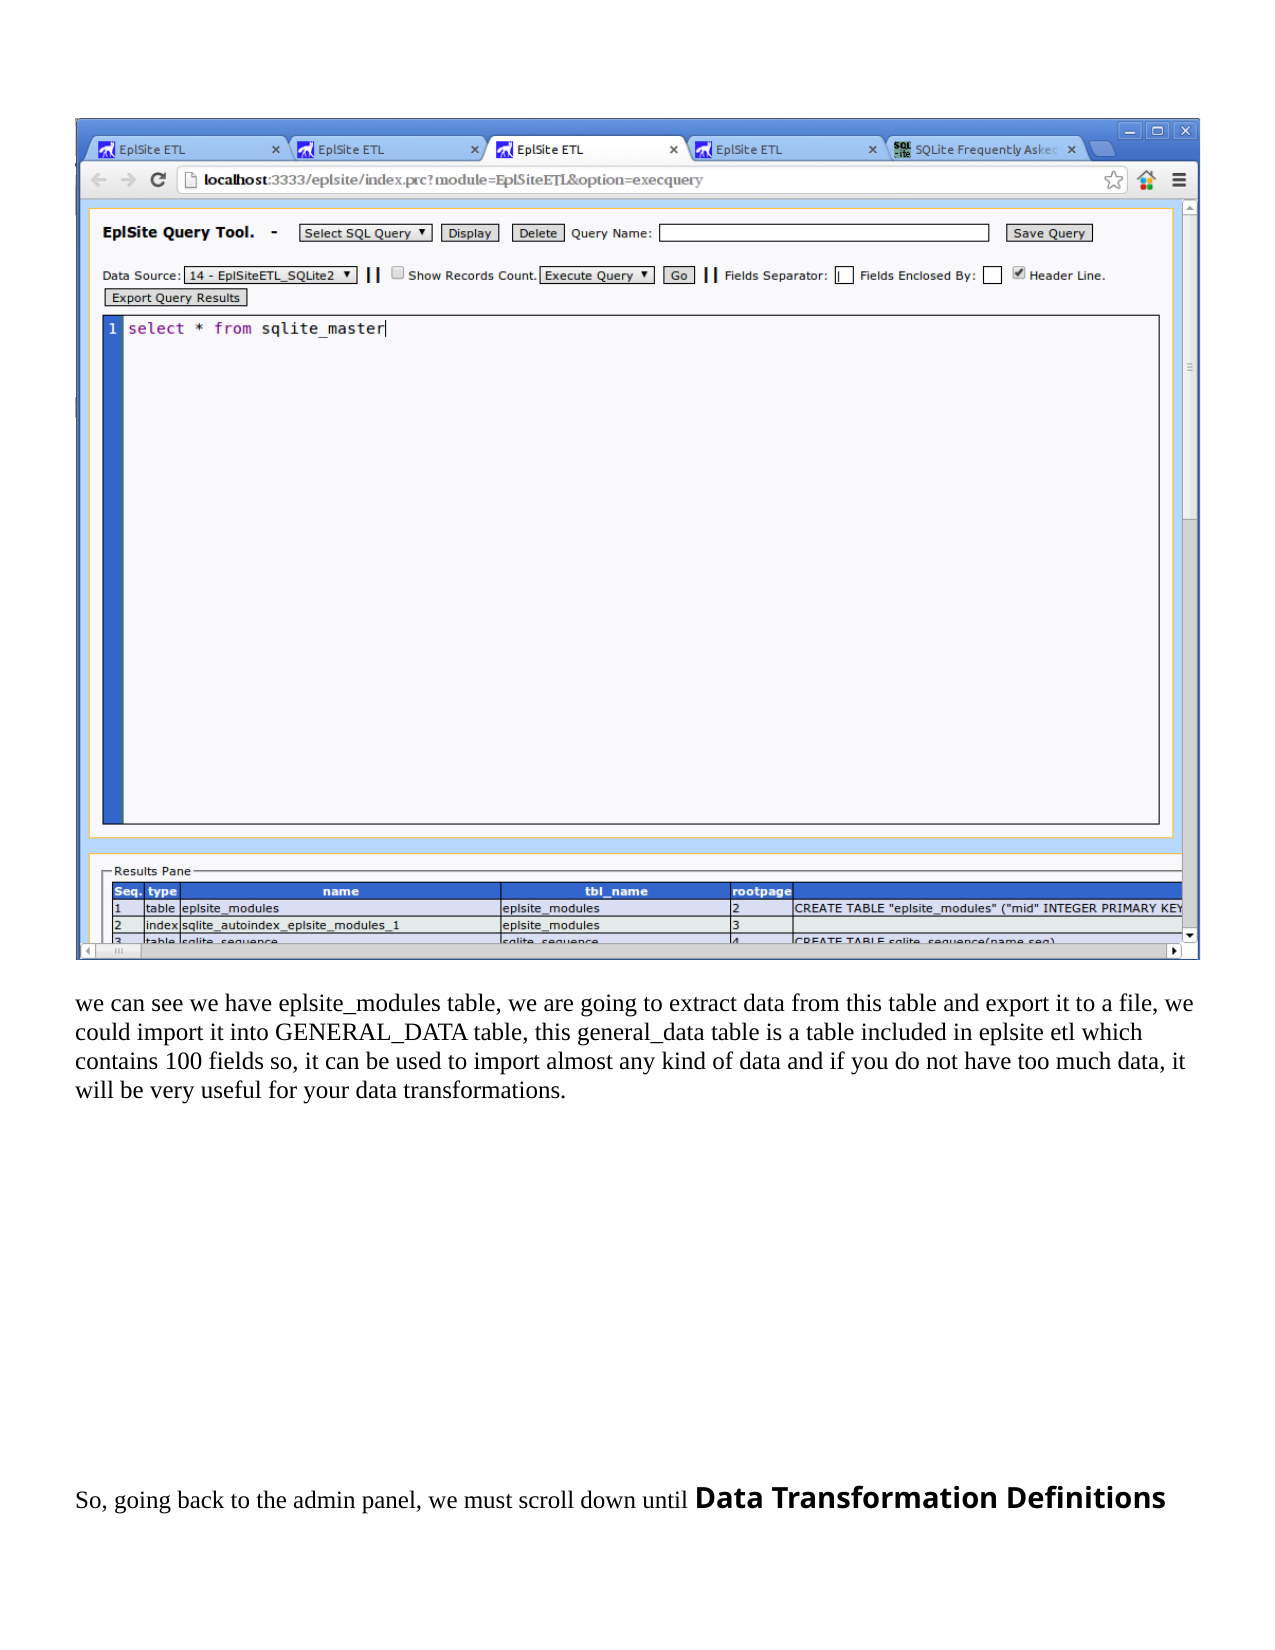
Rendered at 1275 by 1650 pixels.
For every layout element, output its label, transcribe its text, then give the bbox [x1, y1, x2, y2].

text So, going back to the admin panel, we must scroll down until Data Transformation Definitions [75, 1477, 1200, 1517]
text we can see we have eplsite_modules table, we are going to extract data from this table and export it to a file, we could import it into GENERAL_DATA table, this general_data table is a table included in eplsite etl which contains 100 fields so, it can be used to import almost any kind of data and if you do not have too much data, it will be very useful for your data transformations. [75, 988, 1200, 1103]
picture [75, 118, 1200, 960]
